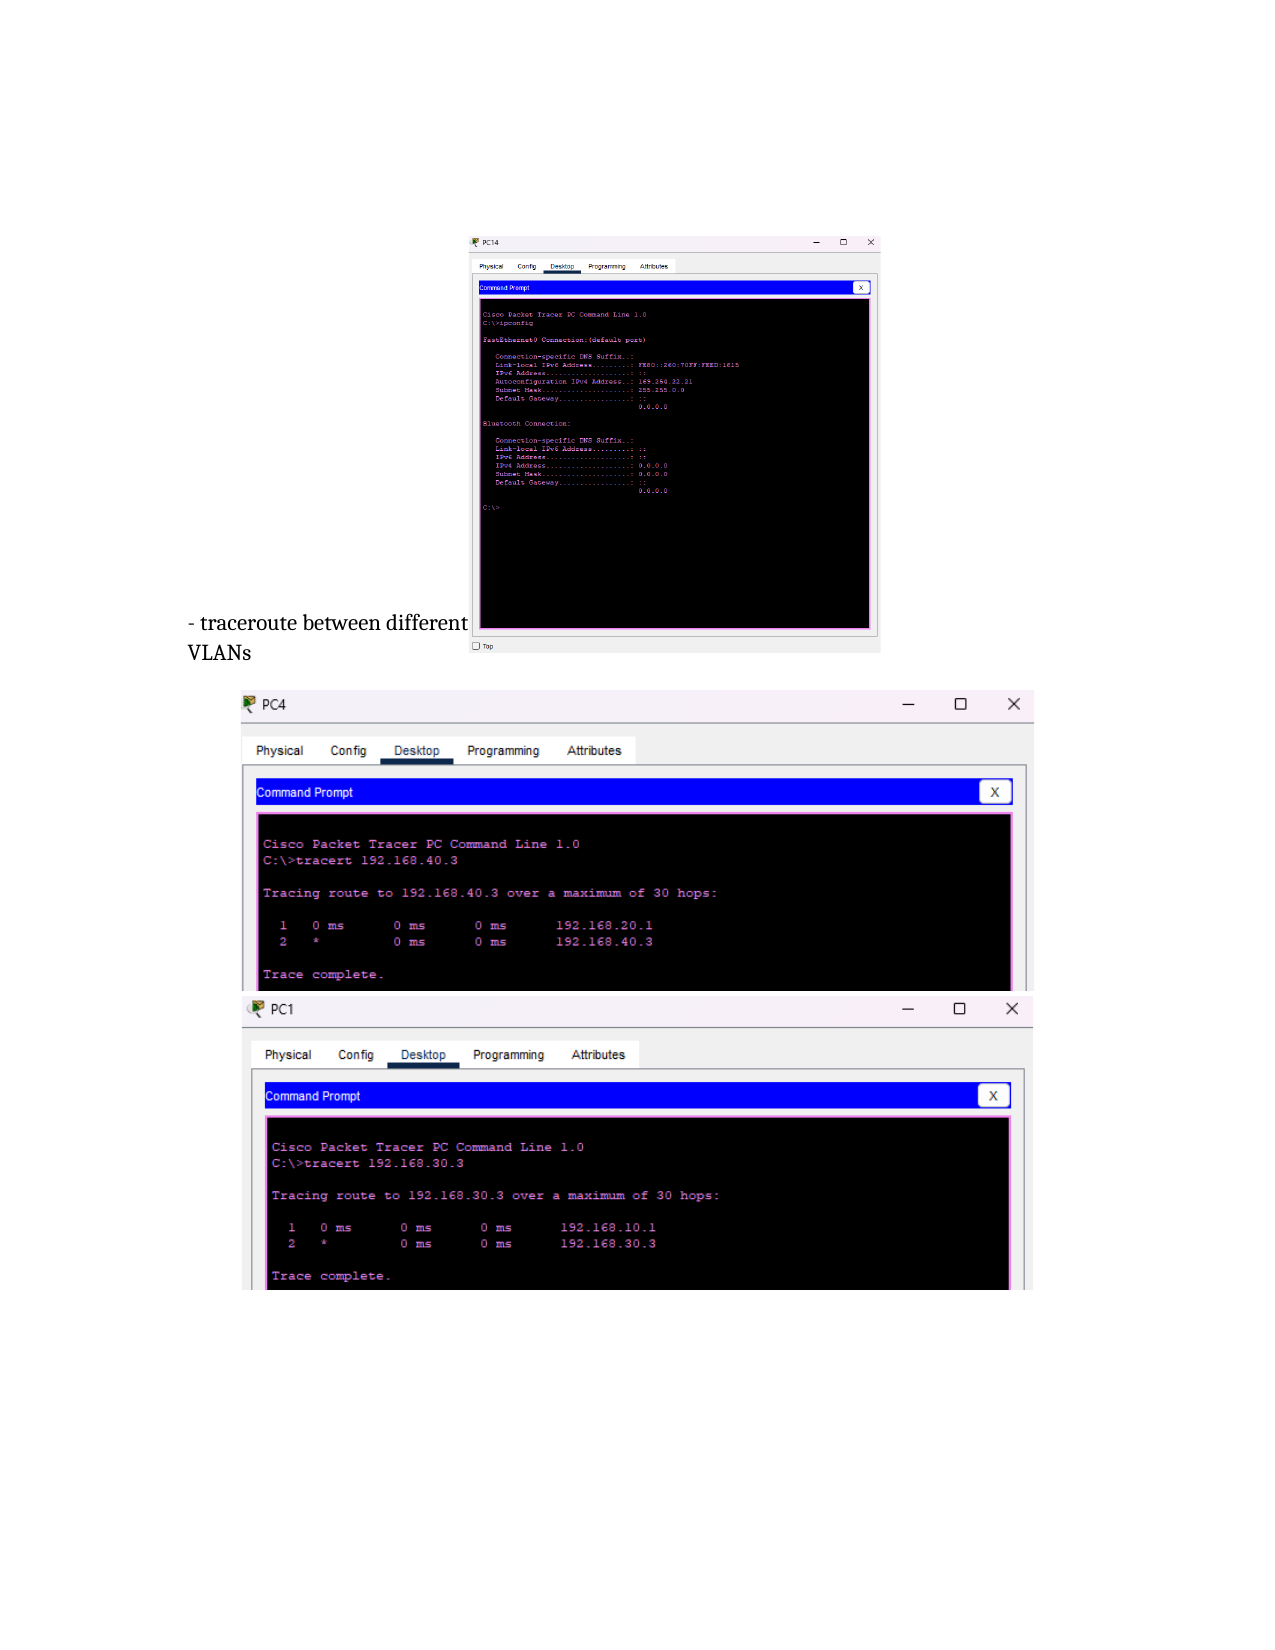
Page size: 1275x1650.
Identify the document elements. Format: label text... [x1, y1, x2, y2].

picture [240, 690, 1035, 991]
picture [241, 996, 1034, 1290]
picture [468, 236, 881, 653]
text - traceroute between different VLANs [187, 609, 1087, 666]
